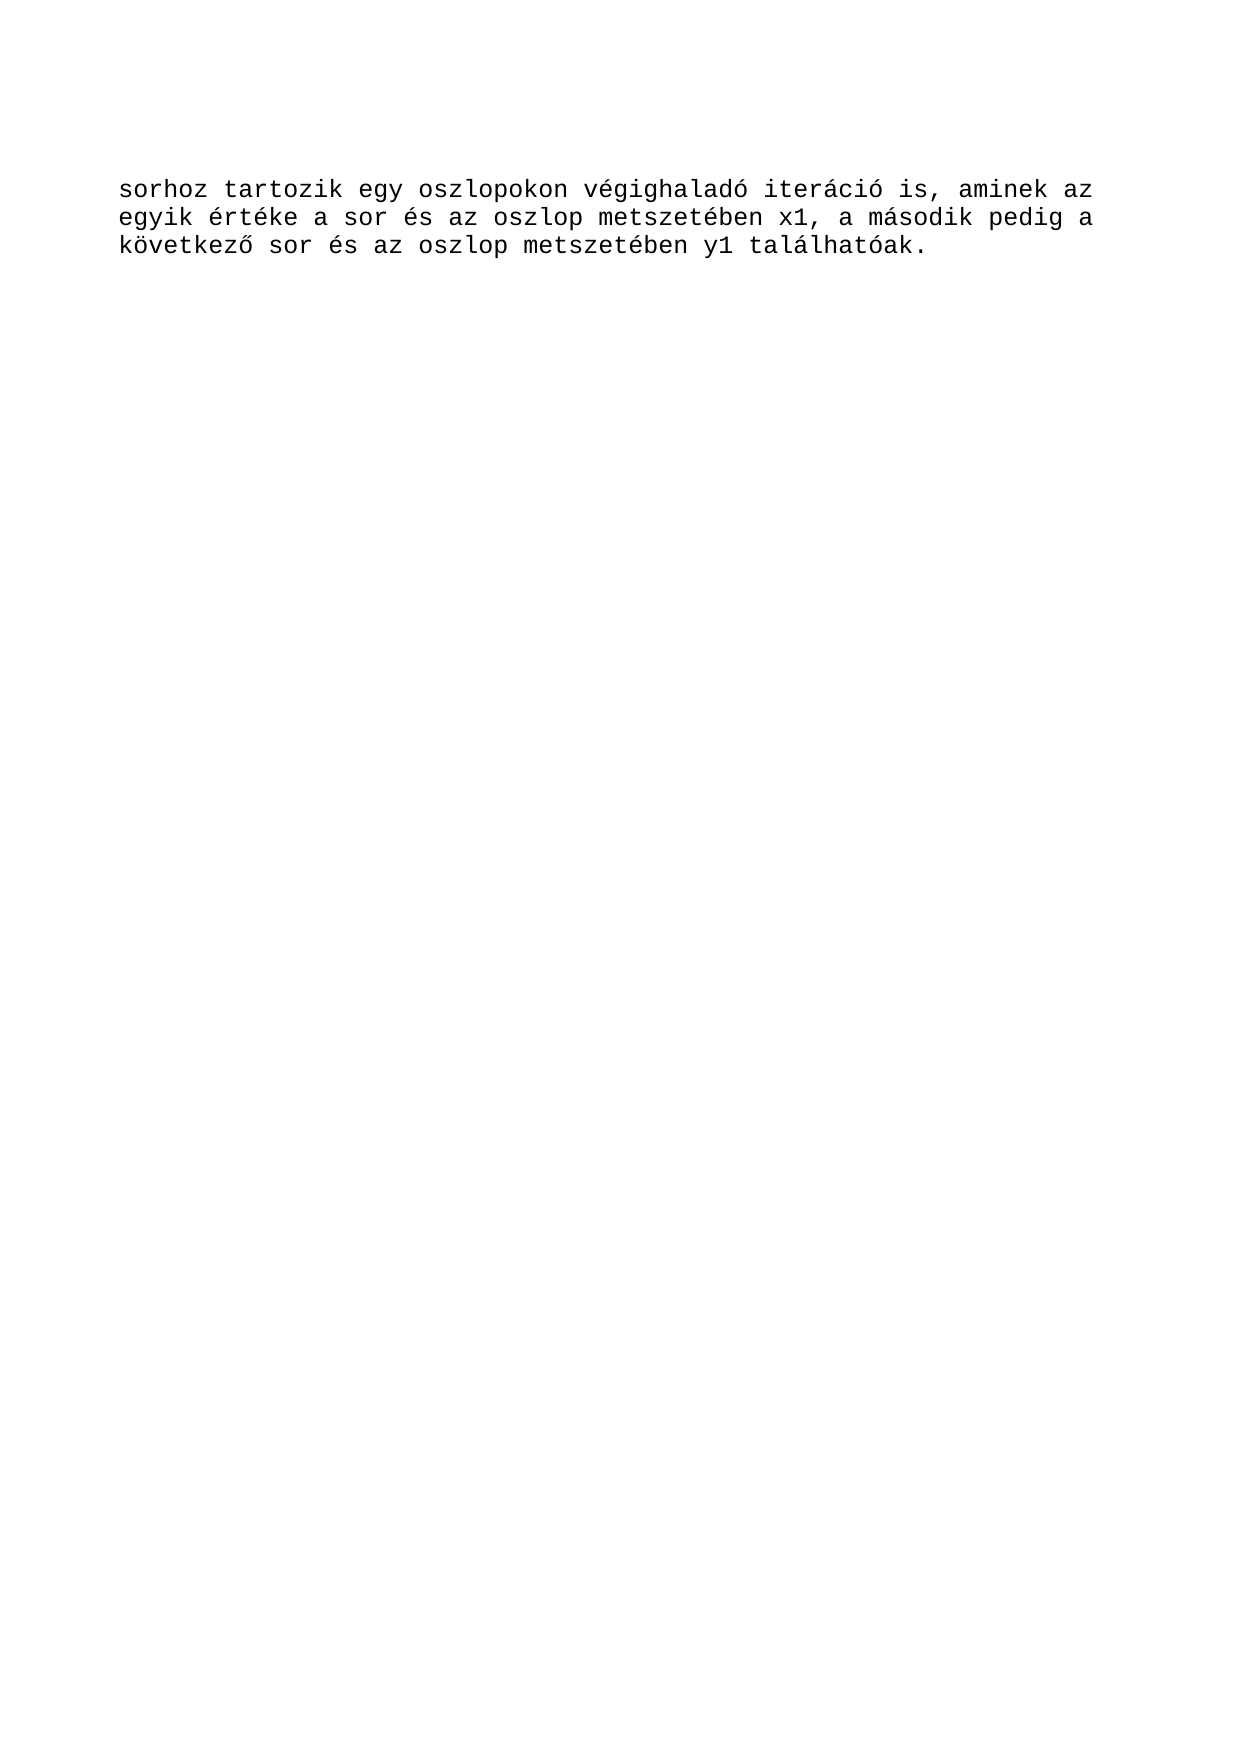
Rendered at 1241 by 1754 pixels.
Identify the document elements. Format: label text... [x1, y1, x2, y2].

text sorhoz tartozik egy oszlopokon végighaladó iteráció is, aminek az egyik értéke a sor és az oszlop metszetében x1, a második pedig a következő sor és az oszlop metszetében y1 találhatóak. [118, 176, 1122, 261]
